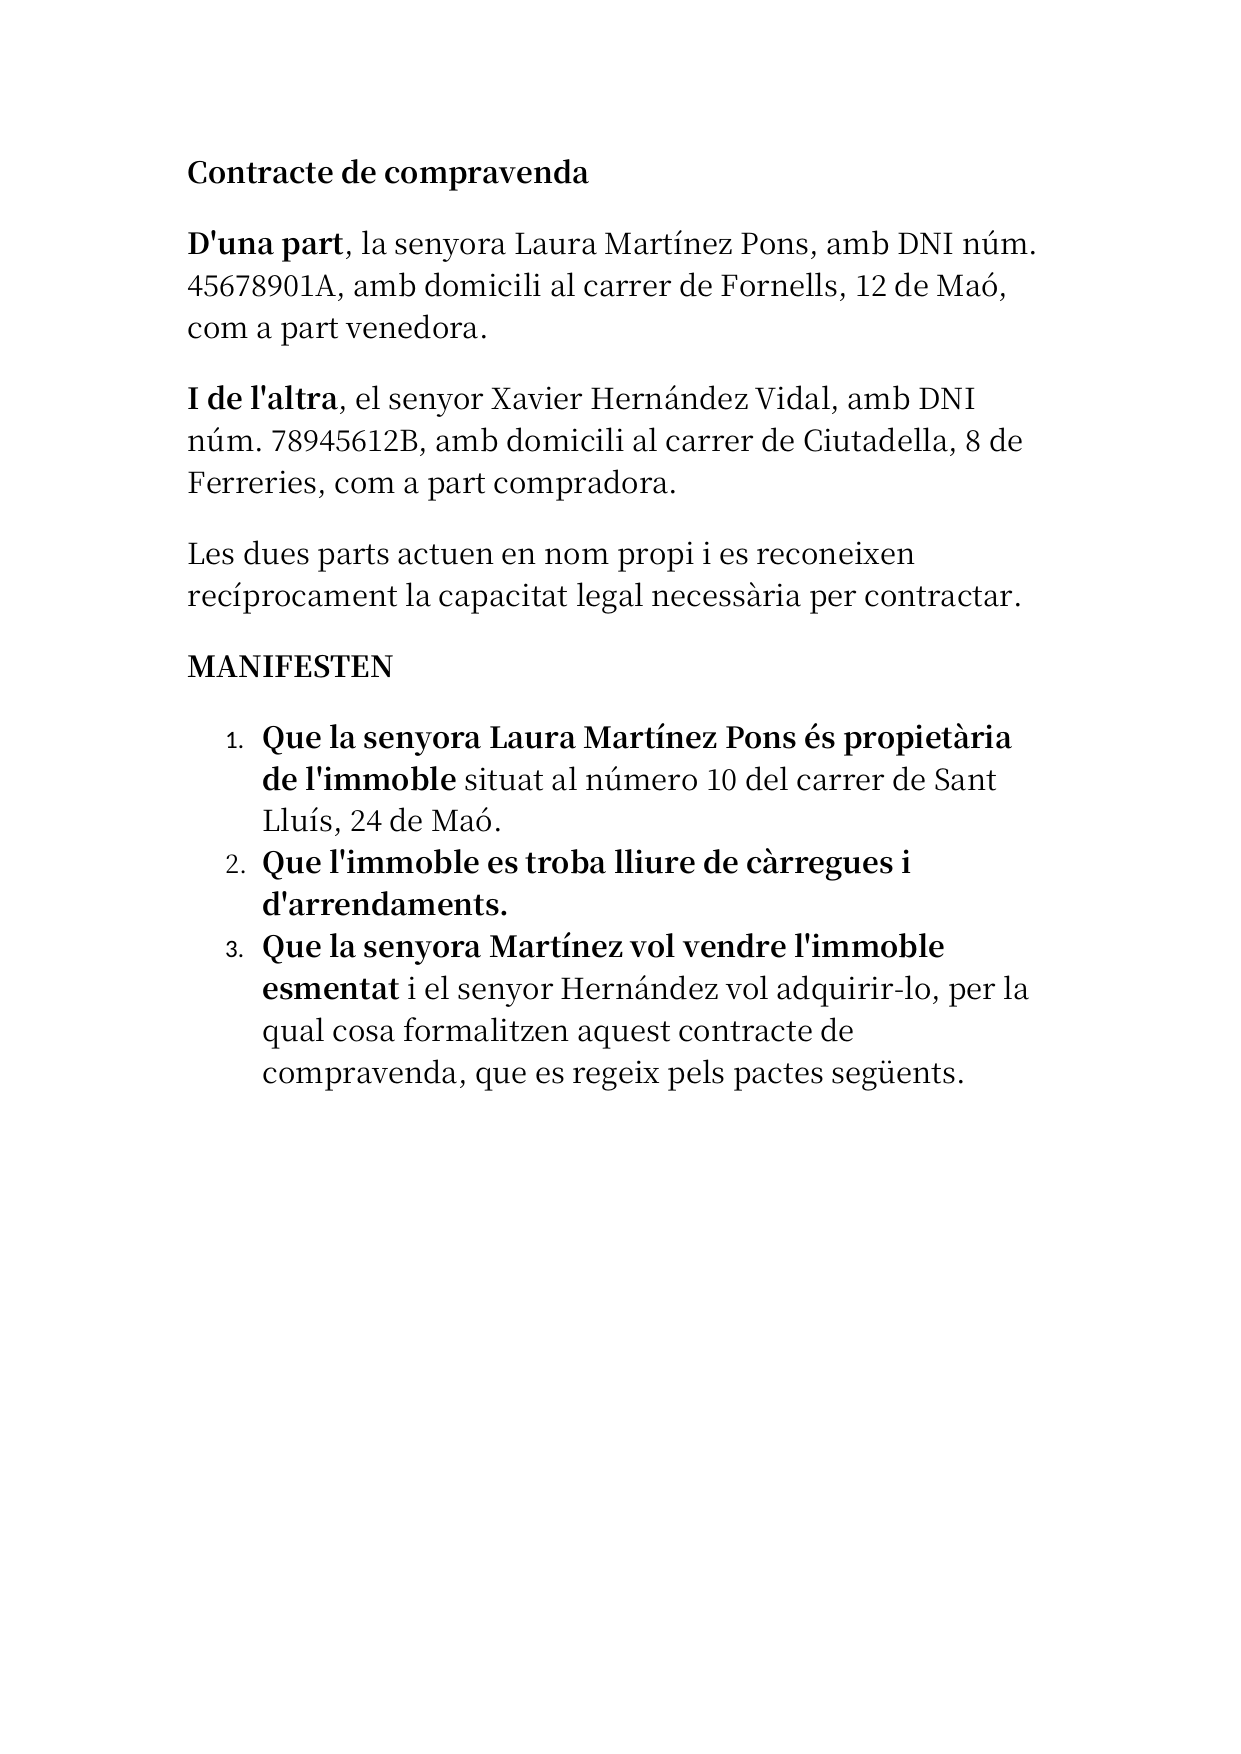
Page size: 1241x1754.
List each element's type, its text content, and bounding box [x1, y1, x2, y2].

list Que la senyora Martínez vol vendre l'immoble esmentat i el senyor Hernández vol adquirir-lo, per la qual cosa formalitzen aquest contracte de compravenda, que es regeix pels pactes següents. [225, 924, 1053, 1091]
text Les dues parts actuen en nom propi i es reconeixen recíprocament la capacitat legal necessària per contractar. [187, 531, 1053, 614]
text D'una part, la senyora Laura Martínez Pons, amb DNI núm. 45678901A, amb domicili al carrer de Fornells, 12 de Maó, com a part venedora. [187, 221, 1053, 347]
text MANIFESTEN [187, 643, 1053, 685]
text Contracte de compravenda [187, 150, 1053, 192]
text I de l'altra, el senyor Xavier Hernández Vidal, amb DNI núm. 78945612B, amb domicili al carrer de Ciutadella, 8 de Ferreries, com a part compradora. [187, 376, 1053, 501]
list Que la senyora Laura Martínez Pons és propietària de l'immoble situat al número 10 del carrer de Sant Lluís, 24 de Maó. [225, 714, 1053, 840]
list Que l'immoble es troba lliure de càrregues i d'arrendaments. [225, 840, 1053, 924]
